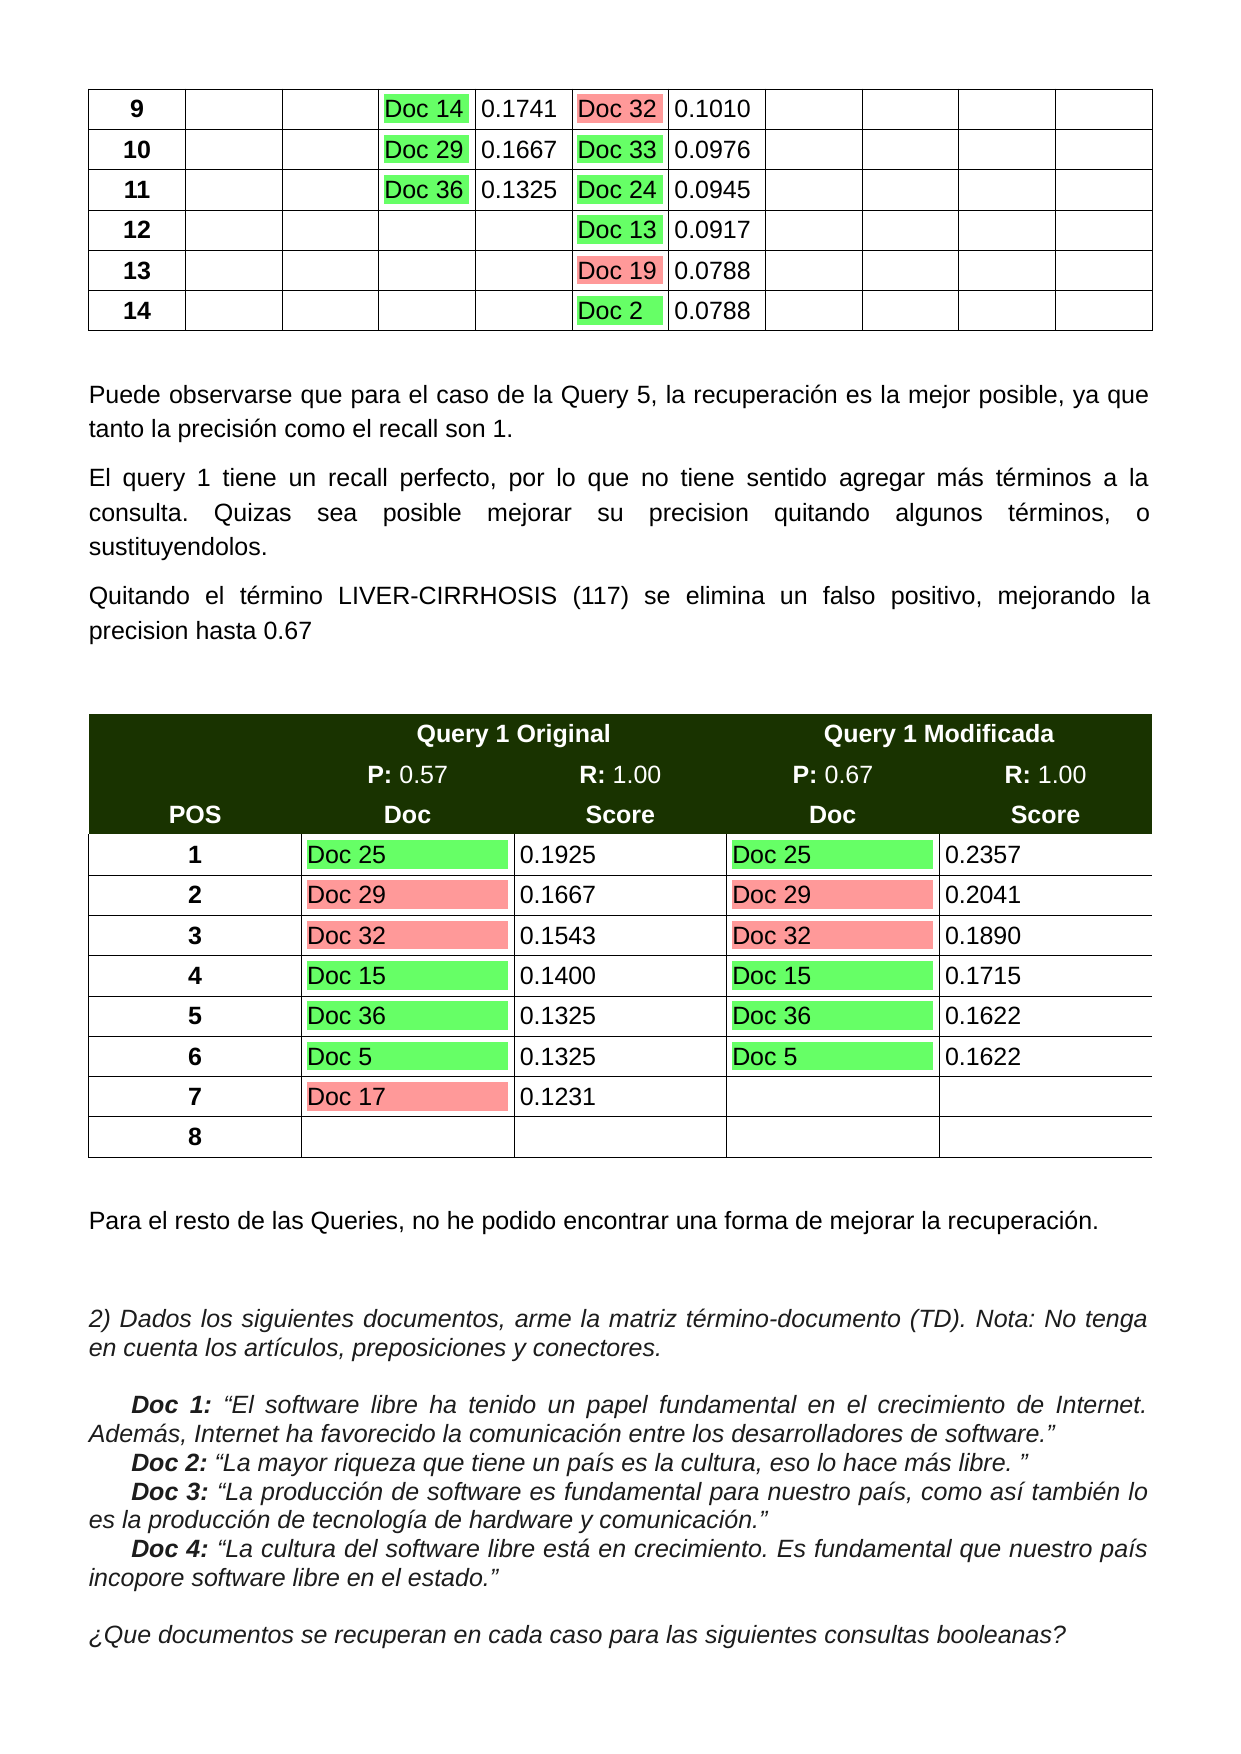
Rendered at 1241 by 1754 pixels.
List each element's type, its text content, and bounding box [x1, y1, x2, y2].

table_cell [379, 211, 475, 250]
table_cell Doc 33 [573, 130, 668, 169]
table_cell P: 0.57 [301, 754, 514, 794]
table_cell Doc 25 [302, 834, 514, 874]
table_cell Doc 2 [573, 291, 668, 330]
table_cell Doc 36 [302, 997, 514, 1036]
table_cell Score [939, 794, 1152, 834]
table_cell [283, 291, 378, 330]
table_cell [1056, 130, 1152, 169]
table_cell Doc 29 [727, 876, 939, 915]
table_cell Doc 5 [302, 1037, 514, 1076]
table_cell 0.1890 [940, 916, 1152, 955]
table_cell Score [514, 794, 726, 834]
table_cell [959, 211, 1055, 250]
table_cell [1056, 251, 1152, 290]
table_cell Doc 32 [302, 916, 514, 955]
table_cell 11 [89, 170, 185, 209]
table_header Query 1 Original [301, 714, 726, 754]
table_cell Doc 15 [727, 956, 939, 996]
table_cell [1056, 211, 1152, 250]
table_cell 0.1667 [515, 876, 726, 915]
table_cell Doc 36 [727, 997, 939, 1036]
table_cell [379, 291, 475, 330]
table_cell [727, 1077, 939, 1116]
table_cell Doc 32 [727, 916, 939, 955]
text Doc 4: “La cultura del software libre está en crecimiento. Es fundamental que nuestro país incopore software libre en el estado.” [88, 1534, 1152, 1592]
table_cell 0.0917 [669, 211, 765, 250]
table_cell 13 [89, 251, 185, 290]
table_cell [476, 211, 572, 250]
table_cell [379, 251, 475, 290]
table_cell [283, 90, 378, 129]
table_cell 9 [89, 90, 185, 129]
table_cell [302, 1117, 514, 1157]
table_cell 0.0945 [669, 170, 765, 209]
table_cell 4 [89, 956, 301, 996]
table_cell [766, 130, 862, 169]
table_cell [863, 211, 958, 250]
table_cell [863, 291, 958, 330]
table_cell Doc 36 [379, 170, 475, 209]
table_cell Doc [726, 794, 939, 834]
table_cell 0.1622 [940, 997, 1152, 1036]
table_cell Doc 19 [573, 251, 668, 290]
table_cell 0.1622 [940, 1037, 1152, 1076]
table_cell [863, 170, 958, 209]
table_cell Doc [301, 794, 514, 834]
table_cell [186, 90, 282, 129]
table_cell 6 [89, 1037, 301, 1076]
table_header [89, 714, 301, 794]
table_cell Doc 14 [379, 90, 475, 129]
table_cell 2 [89, 876, 301, 915]
table_cell [1056, 90, 1152, 129]
table_cell 0.1010 [669, 90, 765, 129]
table_cell 0.1325 [476, 170, 572, 209]
table_cell 0.2041 [940, 876, 1152, 915]
table_cell POS [89, 794, 301, 834]
table_cell Doc 13 [573, 211, 668, 250]
table_cell [476, 251, 572, 290]
table_cell 1 [89, 834, 301, 874]
table_cell [727, 1117, 939, 1157]
table_cell Doc 17 [302, 1077, 514, 1116]
table_cell R: 1.00 [514, 754, 726, 794]
table_cell [515, 1117, 726, 1157]
table_cell [283, 130, 378, 169]
table_cell P: 0.67 [726, 754, 939, 794]
table_cell [1056, 291, 1152, 330]
table_cell 0.2357 [940, 834, 1152, 874]
table_cell 0.1667 [476, 130, 572, 169]
table_cell 0.0788 [669, 291, 765, 330]
text El query 1 tiene un recall perfecto, por lo que no tiene sentido agregar más términos a la consulta. Quizas sea posible mejorar su precision quitando algunos términos, o sustituyendolos. [88, 463, 1152, 561]
text 2) Dados los siguientes documentos, arme la matriz término-documento (TD). Nota: No tenga en cuenta los artículos, preposiciones y conectores. [88, 1304, 1152, 1362]
table_cell [186, 170, 282, 209]
table_cell 8 [89, 1117, 301, 1157]
table_cell 0.1325 [515, 1037, 726, 1076]
table_cell [766, 291, 862, 330]
text Para el resto de las Queries, no he podido encontrar una forma de mejorar la recuperación. [88, 1206, 1152, 1235]
table_cell 0.1715 [940, 956, 1152, 996]
table_cell Doc 29 [302, 876, 514, 915]
table_cell Doc 25 [727, 834, 939, 874]
table_cell [959, 251, 1055, 290]
text Puede observarse que para el caso de la Query 5, la recuperación es la mejor posible, ya que tanto la precisión como el recall son 1. [88, 379, 1152, 443]
table_cell [959, 291, 1055, 330]
text Doc 3: “La producción de software es fundamental para nuestro país, como así también lo es la producción de tecnología de hardware y comunicación.” [88, 1477, 1152, 1534]
table_cell Doc 24 [573, 170, 668, 209]
table_cell [283, 211, 378, 250]
table_cell 5 [89, 997, 301, 1036]
table_cell [940, 1117, 1152, 1157]
table_cell 0.1400 [515, 956, 726, 996]
table_cell [863, 251, 958, 290]
table_cell 7 [89, 1077, 301, 1116]
table_cell 14 [89, 291, 185, 330]
table_cell [940, 1077, 1152, 1116]
table_cell [186, 211, 282, 250]
text ¿Que documentos se recuperan en cada caso para las siguientes consultas booleanas? [88, 1620, 1152, 1649]
table_cell [186, 130, 282, 169]
table_cell 12 [89, 211, 185, 250]
table_cell 0.1741 [476, 90, 572, 129]
table_cell [766, 251, 862, 290]
table_cell [186, 251, 282, 290]
table_cell [766, 170, 862, 209]
table_cell R: 1.00 [939, 754, 1152, 794]
table_cell 0.0788 [669, 251, 765, 290]
table_cell 0.1925 [515, 834, 726, 874]
table_cell [766, 211, 862, 250]
text Doc 2: “La mayor riqueza que tiene un país es la cultura, eso lo hace más libre. ” [88, 1448, 1152, 1477]
table_cell [766, 90, 862, 129]
table_cell Doc 29 [379, 130, 475, 169]
table_cell 3 [89, 916, 301, 955]
table_cell 10 [89, 130, 185, 169]
table_cell Doc 5 [727, 1037, 939, 1076]
table_cell [476, 291, 572, 330]
table_cell Doc 32 [573, 90, 668, 129]
table_cell [959, 170, 1055, 209]
text Quitando el término LIVER-CIRRHOSIS (117) se elimina un falso positivo, mejorando la precision hasta 0.67 [88, 581, 1152, 644]
text Doc 1: “El software libre ha tenido un papel fundamental en el crecimiento de Internet. Además, Internet ha favorecido la comunicación entre los desarrolladores de software.” [88, 1390, 1152, 1448]
table_cell 0.1231 [515, 1077, 726, 1116]
table_cell 0.1325 [515, 997, 726, 1036]
table_cell Doc 15 [302, 956, 514, 996]
table_cell [959, 90, 1055, 129]
table_cell 0.0976 [669, 130, 765, 169]
table_cell [186, 291, 282, 330]
table_cell [863, 90, 958, 129]
table_header Query 1 Modificada [726, 714, 1152, 754]
table_cell [1056, 170, 1152, 209]
table_cell 0.1543 [515, 916, 726, 955]
table_cell [283, 170, 378, 209]
table_cell [959, 130, 1055, 169]
table_cell [863, 130, 958, 169]
table_cell [283, 251, 378, 290]
